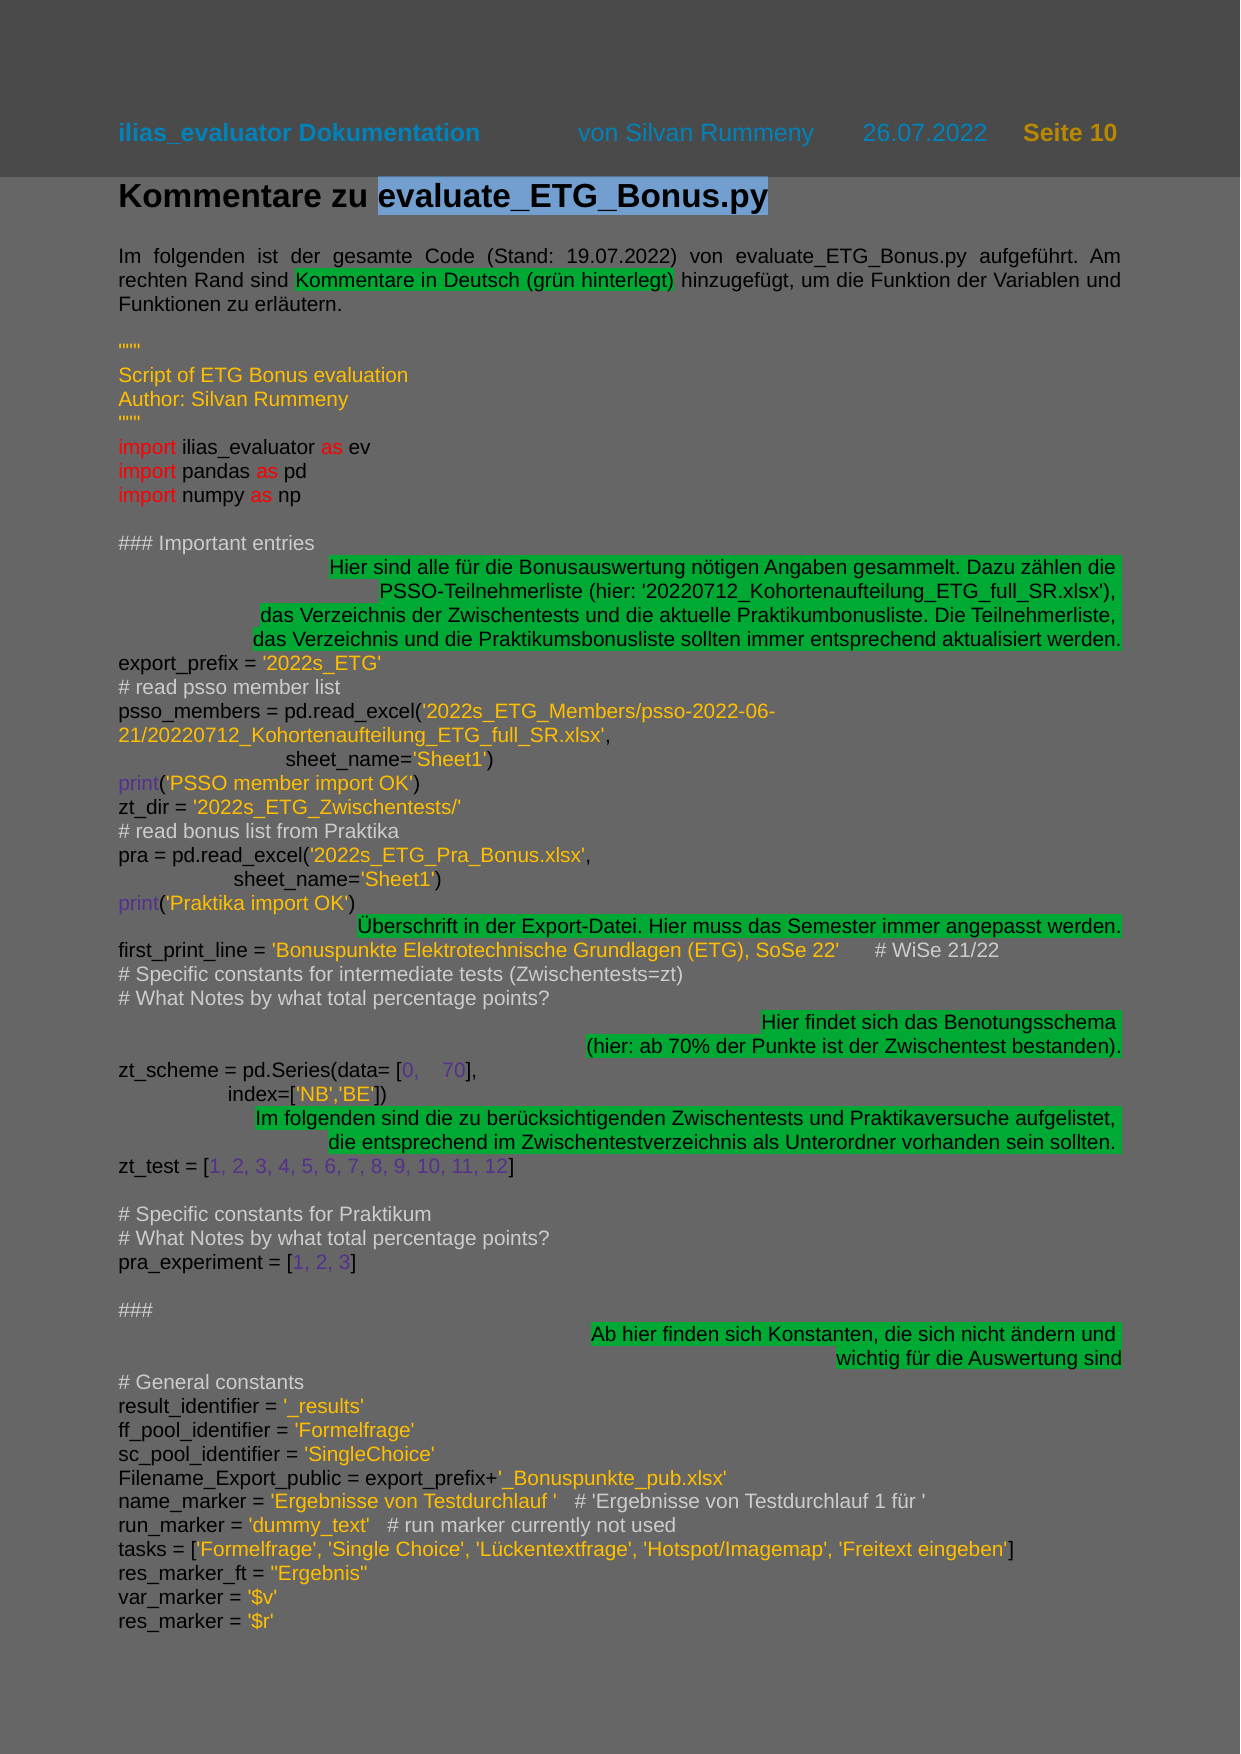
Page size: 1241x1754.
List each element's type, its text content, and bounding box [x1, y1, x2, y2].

text Script of ETG Bonus evaluation [118, 363, 1122, 387]
text Überschrift in der Export-Datei. Hier muss das Semester immer angepasst werden. [118, 914, 1122, 938]
text var_marker = '$v' [118, 1585, 1122, 1609]
text print('PSSO member import OK') [118, 771, 1122, 794]
text das Verzeichnis der Zwischentests und die aktuelle Praktikumbonusliste. Die Teilnehmerliste, [118, 603, 1122, 627]
text zt_test = [1, 2, 3, 4, 5, 6, 7, 8, 9, 10, 11, 12] [118, 1154, 1122, 1178]
text (hier: ab 70% der Punkte ist der Zwischentest bestanden). [118, 1034, 1122, 1058]
text # General constants [118, 1369, 1122, 1393]
text sc_pool_identifier = 'SingleChoice' [118, 1441, 1122, 1465]
text pra = pd.read_excel('2022s_ETG_Pra_Bonus.xlsx', [118, 842, 1122, 866]
text Author: Silvan Rummeny [118, 387, 1122, 411]
text """ [118, 411, 1122, 435]
text """ [118, 339, 1122, 363]
text # Specific constants for Praktikum [118, 1202, 1122, 1226]
text PSSO-Teilnehmerliste (hier: '20220712_Kohortenaufteilung_ETG_full_SR.xlsx'), [118, 579, 1122, 603]
text name_marker = 'Ergebnisse von Testdurchlauf ' # 'Ergebnisse von Testdurchlauf 1 für ' [118, 1489, 1122, 1513]
text export_prefix = '2022s_ETG' [118, 651, 1122, 675]
text psso_members = pd.read_excel('2022s_ETG_Members/psso-2022-06-21/20220712_Kohortenaufteilung_ETG_full_SR.xlsx', [118, 699, 1122, 747]
text wichtig für die Auswertung sind [118, 1346, 1122, 1369]
text res_marker_ft = "Ergebnis" [118, 1561, 1122, 1585]
text ### [118, 1298, 1122, 1322]
text Filename_Export_public = export_prefix+'_Bonuspunkte_pub.xlsx' [118, 1465, 1122, 1489]
text ff_pool_identifier = 'Formelfrage' [118, 1417, 1122, 1441]
text Im folgenden ist der gesamte Code (Stand: 19.07.2022) von evaluate_ETG_Bonus.py aufgeführt. Am rechten Rand sind Kommentare in Deutsch (grün hinterlegt) hinzugefügt, um die Funktion der Variablen und Funktionen zu erläutern. [118, 243, 1122, 315]
text pra_experiment = [1, 2, 3] [118, 1250, 1122, 1274]
text # read bonus list from Praktika [118, 818, 1122, 842]
text run_marker = 'dummy_text' # run marker currently not used [118, 1513, 1122, 1537]
text # What Notes by what total percentage points? [118, 1226, 1122, 1250]
text index=['NB','BE']) [118, 1082, 1122, 1106]
text Ab hier finden sich Konstanten, die sich nicht ändern und [118, 1322, 1122, 1346]
text tasks = ['Formelfrage', 'Single Choice', 'Lückentextfrage', 'Hotspot/Imagemap', 'Freitext eingeben'] [118, 1537, 1122, 1561]
text Hier sind alle für die Bonusauswertung nötigen Angaben gesammelt. Dazu zählen die [118, 555, 1122, 579]
text zt_dir = '2022s_ETG_Zwischentests/' [118, 794, 1122, 818]
text die entsprechend im Zwischentestverzeichnis als Unterordner vorhanden sein sollten. [118, 1130, 1122, 1154]
text sheet_name='Sheet1') [118, 866, 1122, 890]
text res_marker = '$r' [118, 1609, 1122, 1633]
text first_print_line = 'Bonuspunkte Elektrotechnische Grundlagen (ETG), SoSe 22' # WiSe 21/22 [118, 938, 1122, 962]
text # Specific constants for intermediate tests (Zwischentests=zt) [118, 962, 1122, 986]
text print('Praktika import OK') [118, 890, 1122, 914]
text Kommentare zu evaluate_ETG_Bonus.py [118, 178, 1122, 215]
text zt_scheme = pd.Series(data= [0, 70], [118, 1058, 1122, 1082]
text das Verzeichnis und die Praktikumsbonusliste sollten immer entsprechend aktualisiert werden. [118, 627, 1122, 651]
text result_identifier = '_results' [118, 1393, 1122, 1417]
text import pandas as pd [118, 459, 1122, 483]
text Im folgenden sind die zu berücksichtigenden Zwischentests und Praktikaversuche aufgelistet, [118, 1106, 1122, 1130]
text # read psso member list [118, 675, 1122, 699]
text import numpy as np [118, 483, 1122, 507]
text ### Important entries [118, 531, 1122, 555]
text import ilias_evaluator as ev [118, 435, 1122, 459]
text sheet_name='Sheet1') [118, 747, 1122, 771]
text Hier findet sich das Benotungsschema [118, 1010, 1122, 1034]
text # What Notes by what total percentage points? [118, 986, 1122, 1010]
